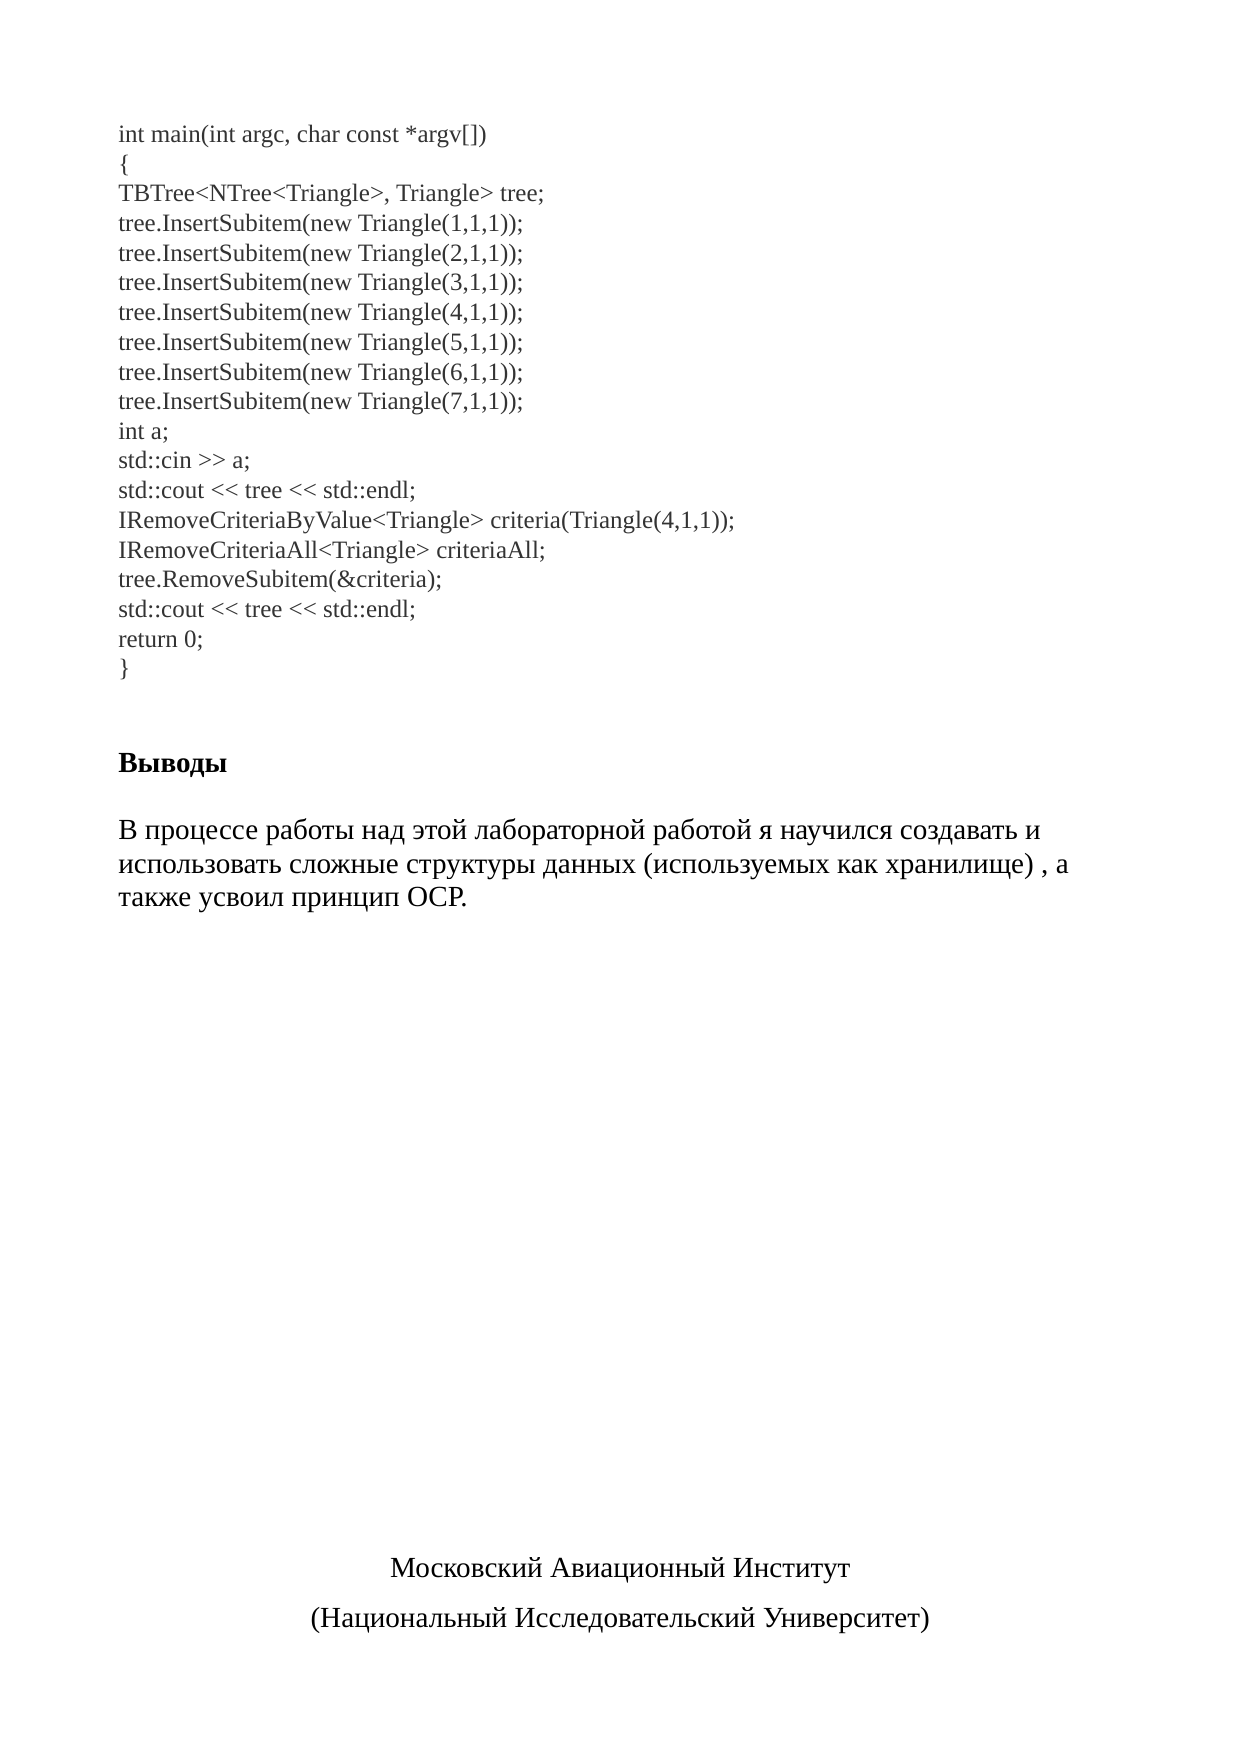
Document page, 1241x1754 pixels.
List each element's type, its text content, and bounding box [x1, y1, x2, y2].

text tree.InsertSubitem(new Triangle(4,1,1)); [118, 296, 1122, 326]
text return 0; [118, 623, 1122, 652]
text int main(int argc, char const *argv[]) [118, 118, 1122, 148]
text TBTree<NTree<Triangle>, Triangle> tree; [118, 177, 1122, 207]
text IRemoveCriteriaByValue<Triangle> criteria(Triangle(4,1,1)); [118, 504, 1122, 534]
text tree.InsertSubitem(new Triangle(2,1,1)); [118, 237, 1122, 267]
text tree.InsertSubitem(new Triangle(7,1,1)); [118, 385, 1122, 415]
text std::cout << tree << std::endl; [118, 593, 1122, 623]
list В процессе работы над этой лабораторной работой я научился создавать и использовать сложные структуры данных (используемых как хранилище) , а также усвоил принцип ОСР. [118, 812, 1122, 913]
text tree.InsertSubitem(new Triangle(3,1,1)); [118, 267, 1122, 296]
text } [118, 652, 1122, 682]
text { [118, 148, 1122, 177]
text Московский Авиационный Институт [118, 1550, 1122, 1584]
text tree.InsertSubitem(new Triangle(1,1,1)); [118, 207, 1122, 237]
text IRemoveCriteriaAll<Triangle> criteriaAll; [118, 534, 1122, 563]
text (Национальный Исследовательский Университет) [118, 1601, 1122, 1634]
text std::cout << tree << std::endl; [118, 474, 1122, 504]
text tree.InsertSubitem(new Triangle(5,1,1)); [118, 326, 1122, 356]
text int a; [118, 415, 1122, 445]
text tree.InsertSubitem(new Triangle(6,1,1)); [118, 356, 1122, 385]
text std::cin >> a; [118, 445, 1122, 474]
list Выводы [118, 745, 1122, 779]
text tree.RemoveSubitem(&criteria); [118, 563, 1122, 593]
